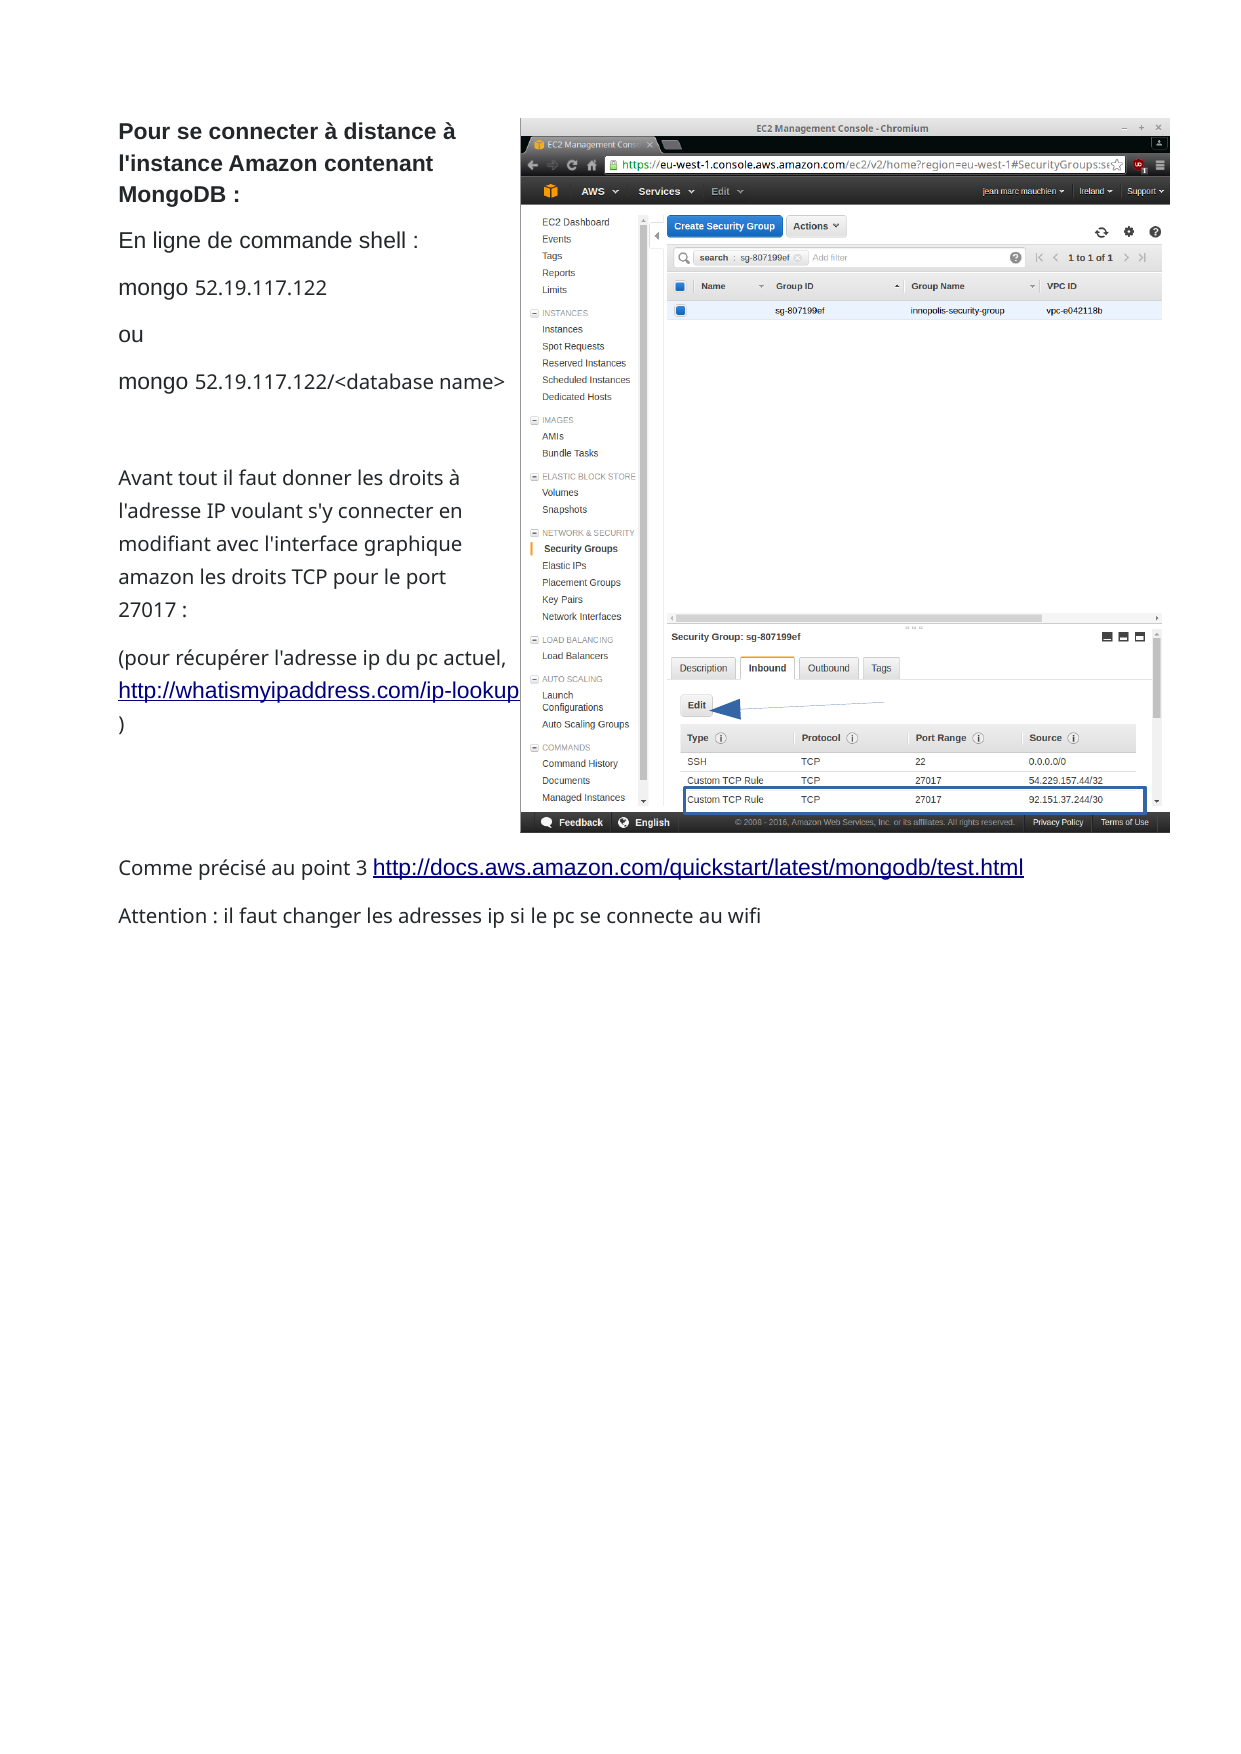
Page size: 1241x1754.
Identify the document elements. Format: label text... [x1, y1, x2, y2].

text ou [118, 321, 520, 348]
text Avant tout il faut donner les droits à l'adresse IP voulant s'y connecter en modifiant avec l'interface graphique amazon les droits TCP pour le port 27017 : [118, 463, 520, 624]
text ) [118, 701, 520, 738]
text Pour se connecter à distance à l'instance Amazon contenant MongoDB : [118, 118, 520, 208]
text (pour récupérer l'adresse ip du pc actuel, http://whatismyipaddress.com/ip-lookup [118, 644, 520, 700]
picture [520, 118, 1170, 833]
text En ligne de commande shell : [118, 227, 520, 254]
text mongo 52.19.117.122/<database name> [118, 367, 520, 395]
text Comme précisé au point 3 http://docs.aws.amazon.com/quickstart/latest/mongodb/test.html [118, 853, 1122, 881]
text Attention : il faut changer les adresses ip si le pc se connecte au wifi [118, 901, 1122, 929]
text mongo 52.19.117.122 [118, 273, 520, 301]
